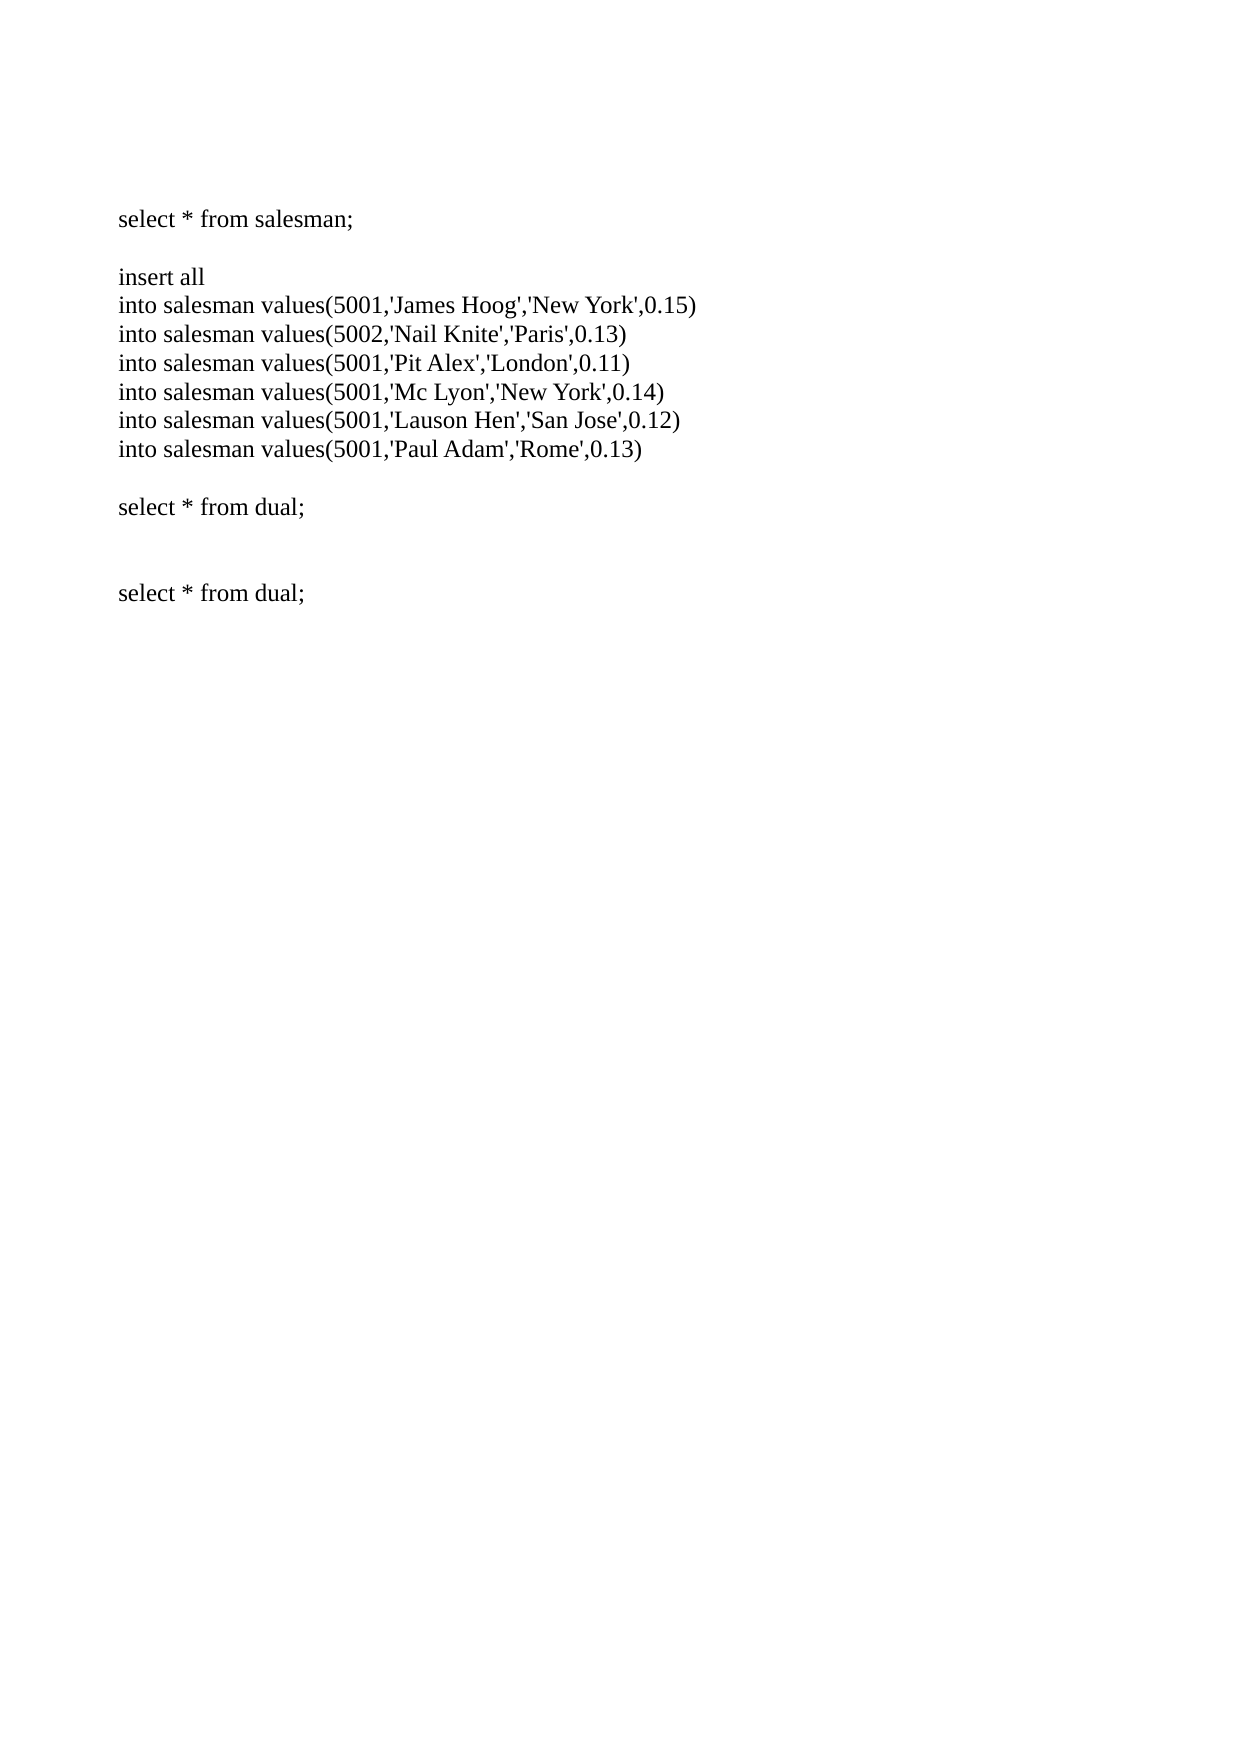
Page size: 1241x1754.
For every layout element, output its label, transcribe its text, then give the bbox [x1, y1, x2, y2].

text into salesman values(5001,'James Hoog','New York',0.15) [118, 291, 1122, 319]
text into salesman values(5001,'Mc Lyon','New York',0.14) [118, 377, 1122, 406]
text select * from salesman; [118, 204, 1122, 233]
text into salesman values(5001,'Lauson Hen','San Jose',0.12) [118, 406, 1122, 434]
text into salesman values(5002,'Nail Knite','Paris',0.13) [118, 319, 1122, 348]
text insert all [118, 262, 1122, 291]
text into salesman values(5001,'Pit Alex','London',0.11) [118, 348, 1122, 377]
text select * from dual; [118, 492, 1122, 521]
text select * from dual; [118, 578, 1122, 607]
text into salesman values(5001,'Paul Adam','Rome',0.13) [118, 434, 1122, 463]
